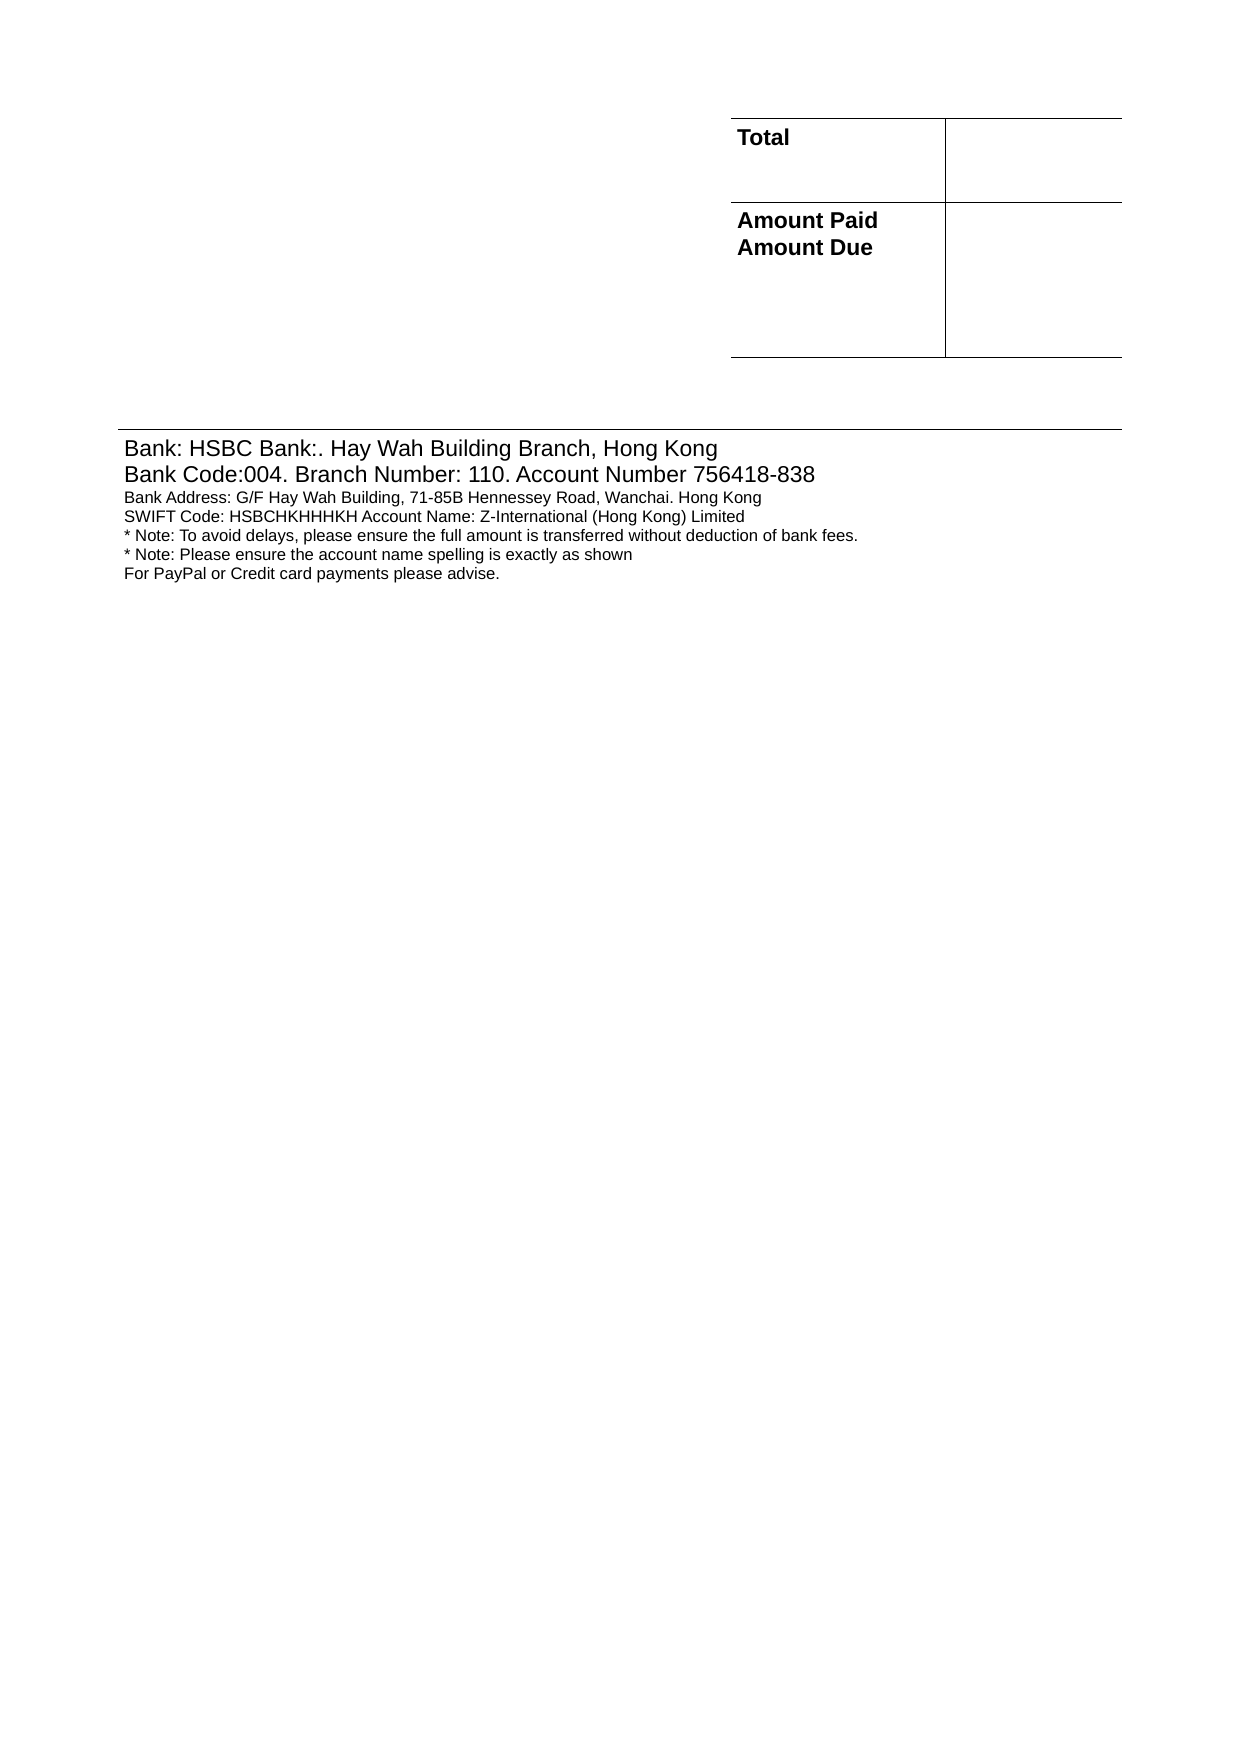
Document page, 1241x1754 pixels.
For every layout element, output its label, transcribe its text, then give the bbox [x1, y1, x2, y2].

table_cell <o.currency_id.name or ''> <o.amount_total> [946, 119, 1122, 202]
table_header [612, 118, 731, 357]
table_cell Total [731, 119, 945, 202]
table_header [118, 118, 612, 357]
table_header Bank: HSBC Bank:. Hay Wah Building Branch, Hong Kong Bank Code:004. Branch Number: 110. Account Number 756418-838 Bank Address: G/F Hay Wah Building, 71-85B Hennessey Road, Wanchai. Hong Kong SWIFT Code: HSBCHKHHHKH Account Name: Z-International (Hong Kong) Limited * Note: To avoid delays, please ensure the full amount is transferred without deduction of bank fees. * Note: Please ensure the account name spelling is exactly as shown For PayPal or Credit card payments please advise. [118, 430, 1122, 589]
table_cell Amount Paid Amount Due [731, 203, 945, 357]
table_cell <o.currency_id.name or ''> <get_amount_paid(o)> <o.currency_id.name or ''> <get_amount_due()> [946, 203, 1122, 357]
